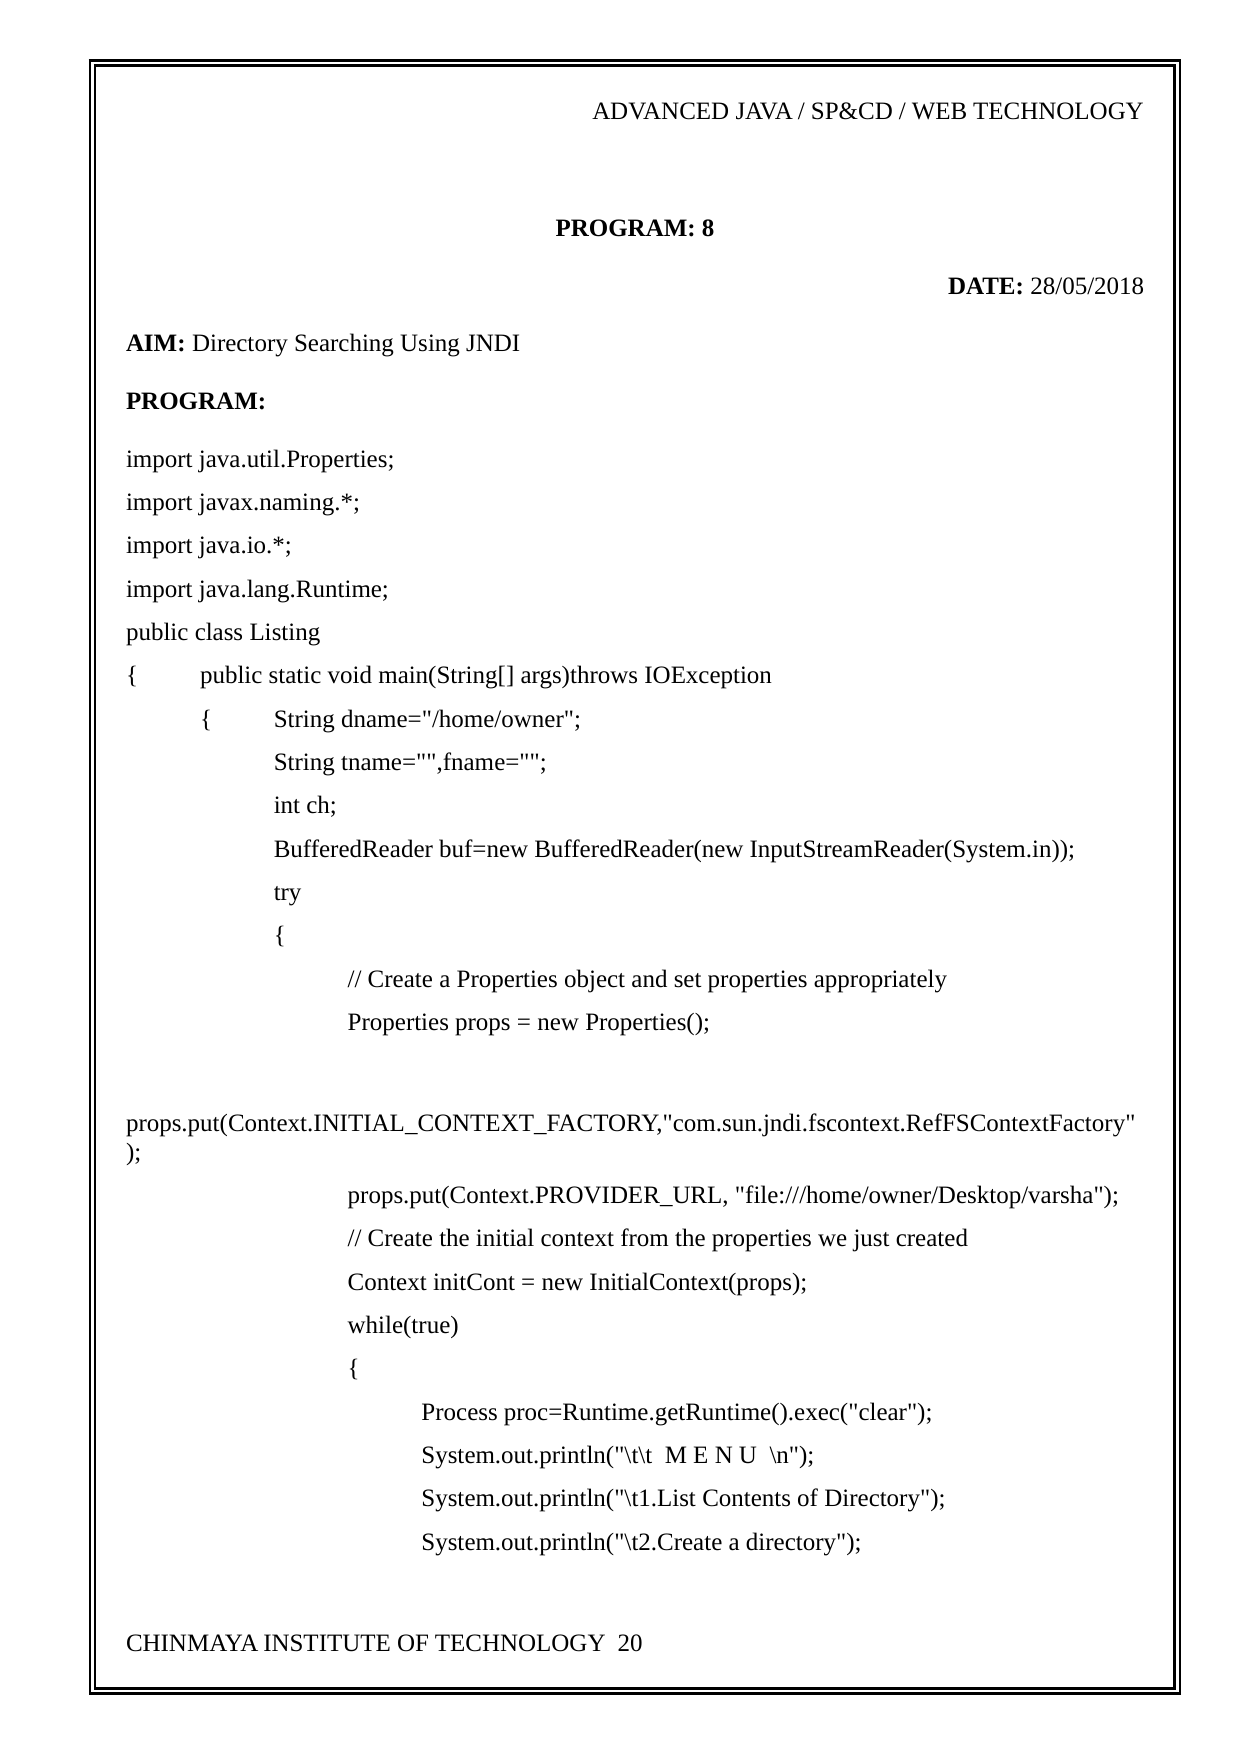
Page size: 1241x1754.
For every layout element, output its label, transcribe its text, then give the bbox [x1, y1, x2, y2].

text PROGRAM: 8 [126, 213, 1144, 242]
text public class Listing [126, 617, 1144, 646]
text import java.io.*; [126, 531, 1144, 559]
text System.out.println("\t2.Create a directory"); [126, 1527, 1144, 1556]
text props.put(Context.PROVIDER_URL, "file:///home/owner/Desktop/varsha"); [126, 1180, 1144, 1209]
text System.out.println("\t\t M E N U \n"); [126, 1440, 1144, 1469]
text { [126, 921, 1144, 949]
text Process proc=Runtime.getRuntime().exec("clear"); [126, 1397, 1144, 1426]
text BufferedReader buf=new BufferedReader(new InputStreamReader(System.in)); [126, 834, 1144, 863]
text System.out.println("\t1.List Contents of Directory"); [126, 1483, 1144, 1512]
text Context initCont = new InitialContext(props); [126, 1267, 1144, 1296]
text // Create the initial context from the properties we just created [126, 1223, 1144, 1252]
text import java.util.Properties; [126, 444, 1144, 473]
text String tname="",fname=""; [126, 747, 1144, 776]
text // Create a Properties object and set properties appropriately [126, 964, 1144, 993]
text { public static void main(String[] args)throws IOException [126, 661, 1144, 689]
text DATE: 28/05/2018 [126, 271, 1144, 299]
text props.put(Context.INITIAL_CONTEXT_FACTORY,"com.sun.jndi.fscontext.RefFSContextFactory"); [126, 1051, 1144, 1166]
text import java.lang.Runtime; [126, 574, 1144, 603]
text int ch; [126, 791, 1144, 819]
text { String dname="/home/owner"; [126, 704, 1144, 733]
text while(true) [126, 1310, 1144, 1339]
text { [126, 1353, 1144, 1382]
text try [126, 877, 1144, 906]
text import javax.naming.*; [126, 487, 1144, 516]
text PROGRAM: [126, 386, 1144, 415]
text Properties props = new Properties(); [126, 1007, 1144, 1036]
text AIM: Directory Searching Using JNDI [126, 328, 1144, 357]
